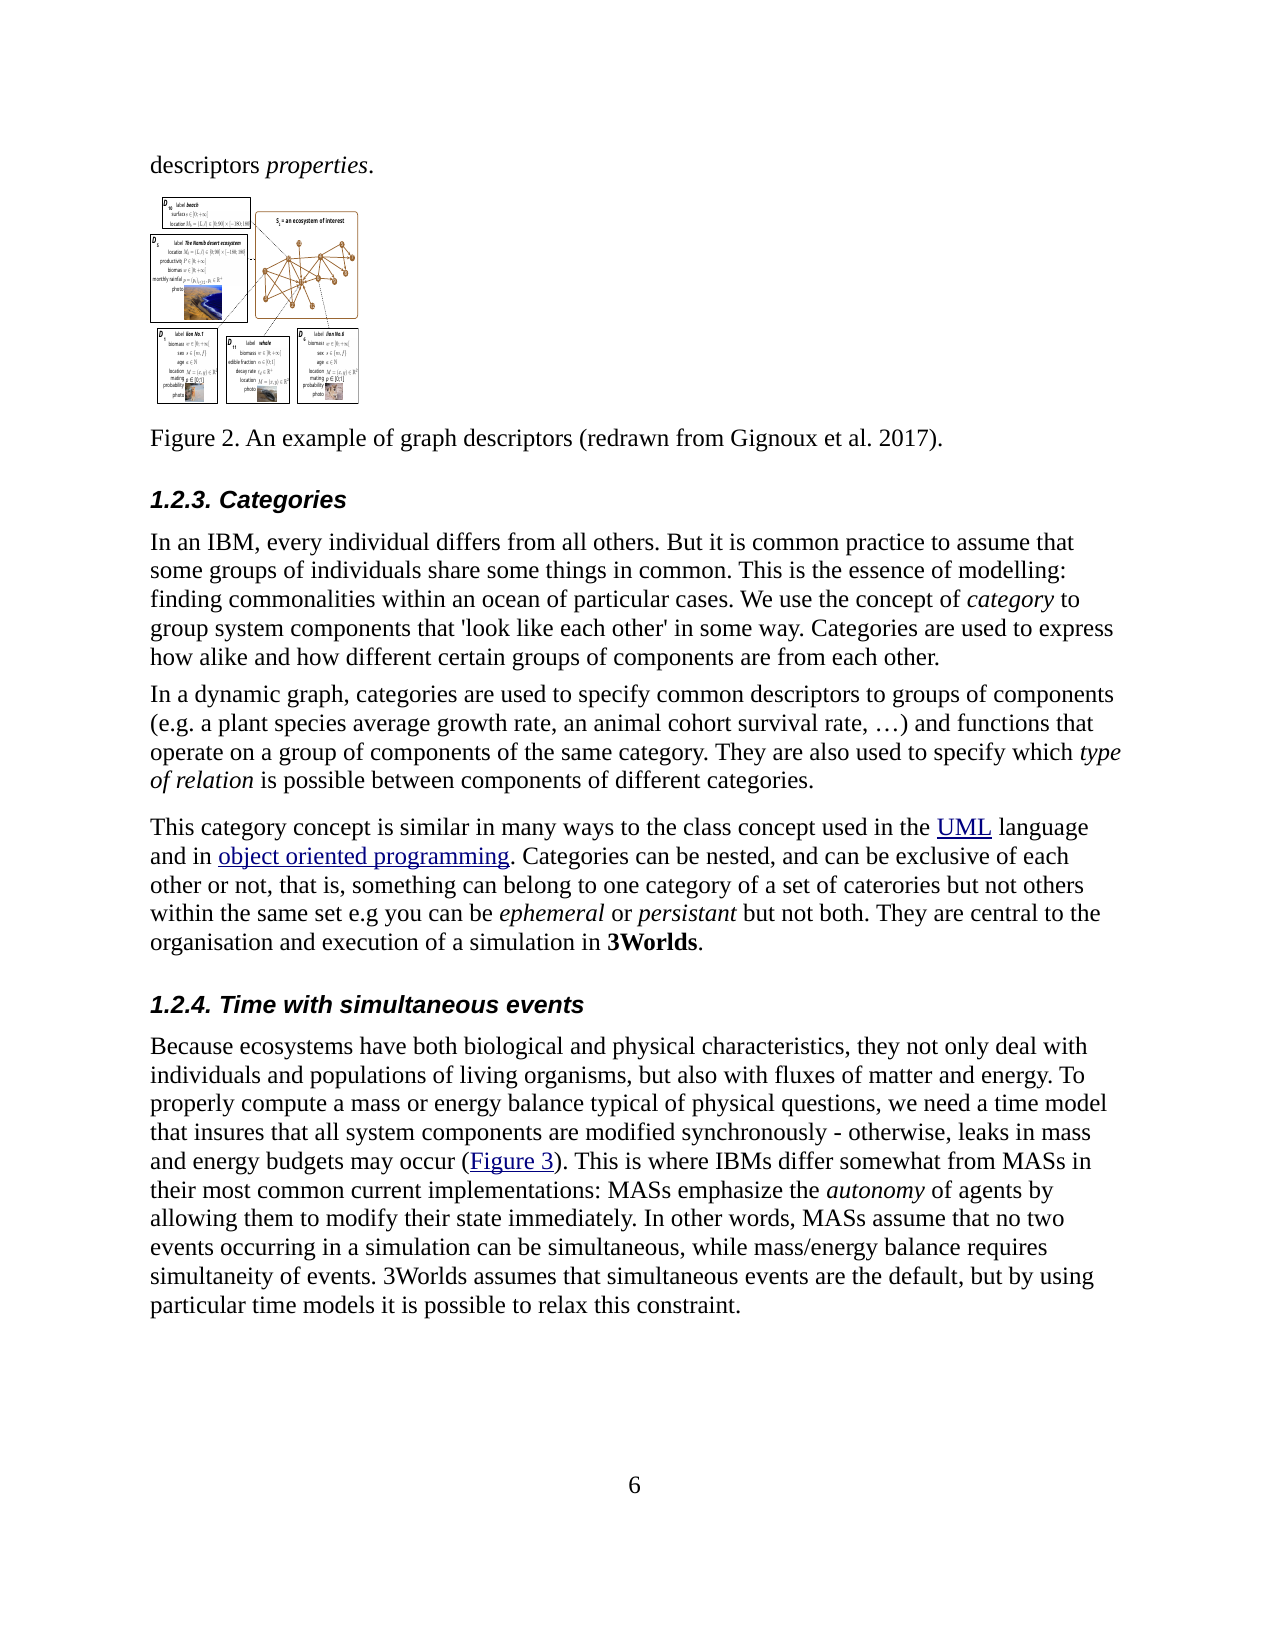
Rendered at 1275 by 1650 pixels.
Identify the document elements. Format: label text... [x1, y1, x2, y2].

text Figure 2. An example of graph descriptors (redrawn from Gignoux et al. 2017). [150, 423, 1125, 452]
text In an IBM, every individual differs from all others. But it is common practice to assume that some groups of individuals share some things in common. This is the essence of modelling: finding commonalities within an ocean of particular cases. We use the concept of category to group system components that 'look like each other' in some way. Categories are used to express how alike and how different certain groups of components are from each other. [150, 527, 1125, 670]
text This category concept is similar in many ways to the class concept used in the UML language and in object oriented programming. Categories can be nested, and can be exclusive of each other or not, that is, something can belong to one category of a set of caterories but not others within the same set e.g you can be ephemeral or persistant but not both. They are central to the organisation and execution of a simulation in 3Worlds. [150, 812, 1125, 956]
text Because ecosystems have both biological and physical characteristics, they not only deal with individuals and populations of living organisms, but also with fluxes of matter and energy. To properly compute a mass or energy balance typical of physical questions, we need a time model that insures that all system components are modified synchronously - otherwise, leaks in mass and energy budgets may occur (Figure 3). This is where IBMs differ somewhat from MASs in their most common current implementations: MASs emphasize the autonomy of agents by allowing them to modify their state immediately. In other words, MASs assume that no two events occurring in a simulation can be simultaneous, while mass/energy balance requires simultaneity of events. 3Worlds assumes that simultaneous events are the default, but by using particular time models it is possible to relax this constraint. [150, 1031, 1125, 1318]
text descriptors properties. [150, 150, 1125, 179]
subtitle 1.2.4. Time with simultaneous events [150, 990, 1125, 1018]
text In a dynamic graph, categories are used to specify common descriptors to groups of components (e.g. a plant species average growth rate, an animal cohort survival rate, …​) and functions that operate on a group of components of the same category. They are also used to specify which type of relation is possible between components of different categories. [150, 679, 1125, 794]
subtitle 1.2.3. Categories [150, 486, 1125, 514]
